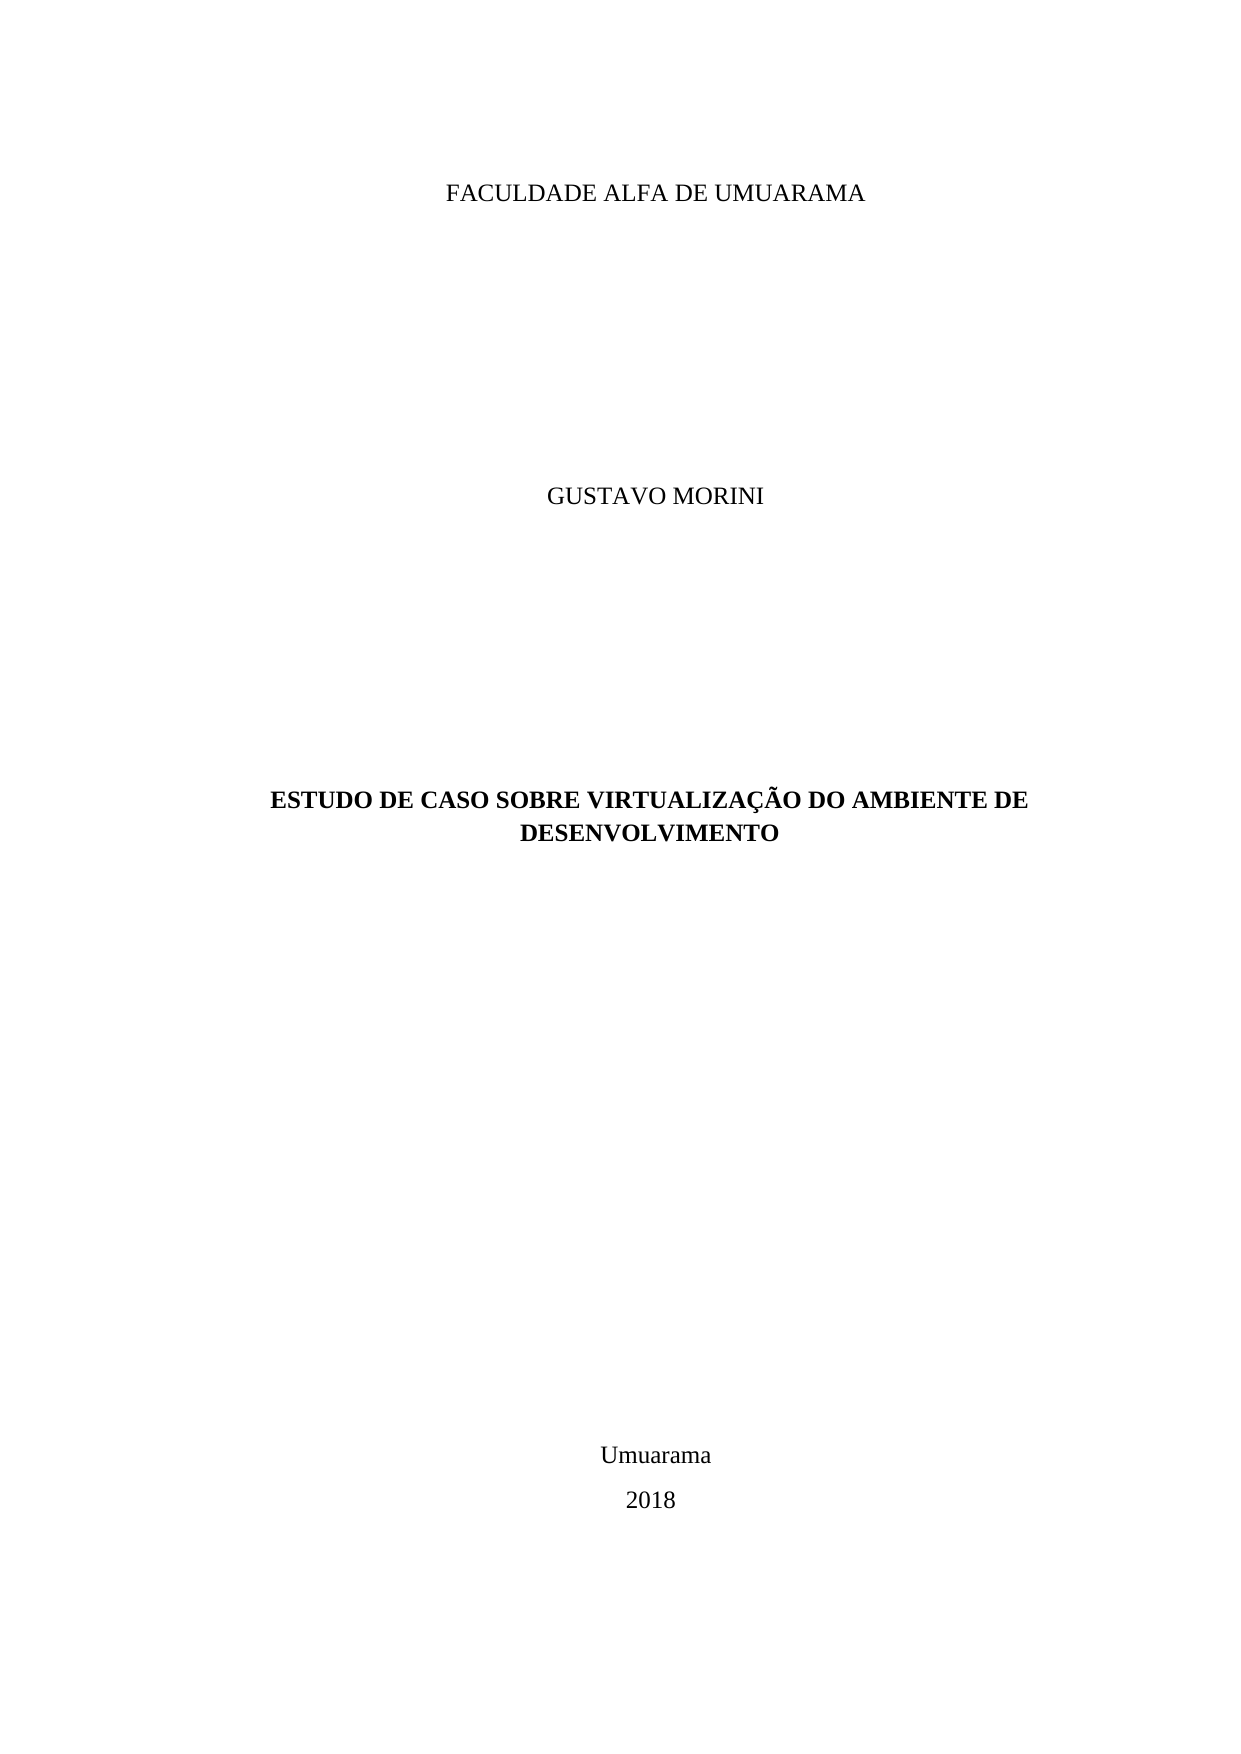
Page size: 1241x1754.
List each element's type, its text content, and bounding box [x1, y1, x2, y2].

text GUSTAVO MORINI [188, 481, 1123, 510]
text FACULDADE ALFA DE UMUARAMA [188, 178, 1123, 207]
text ESTUDO DE CASO SOBRE VIRTUALIZAÇÃO DO AMBIENTE DE DESENVOLVIMENTO [177, 785, 1122, 846]
text 2018 [188, 1485, 1113, 1514]
text Umuarama [188, 1440, 1123, 1469]
